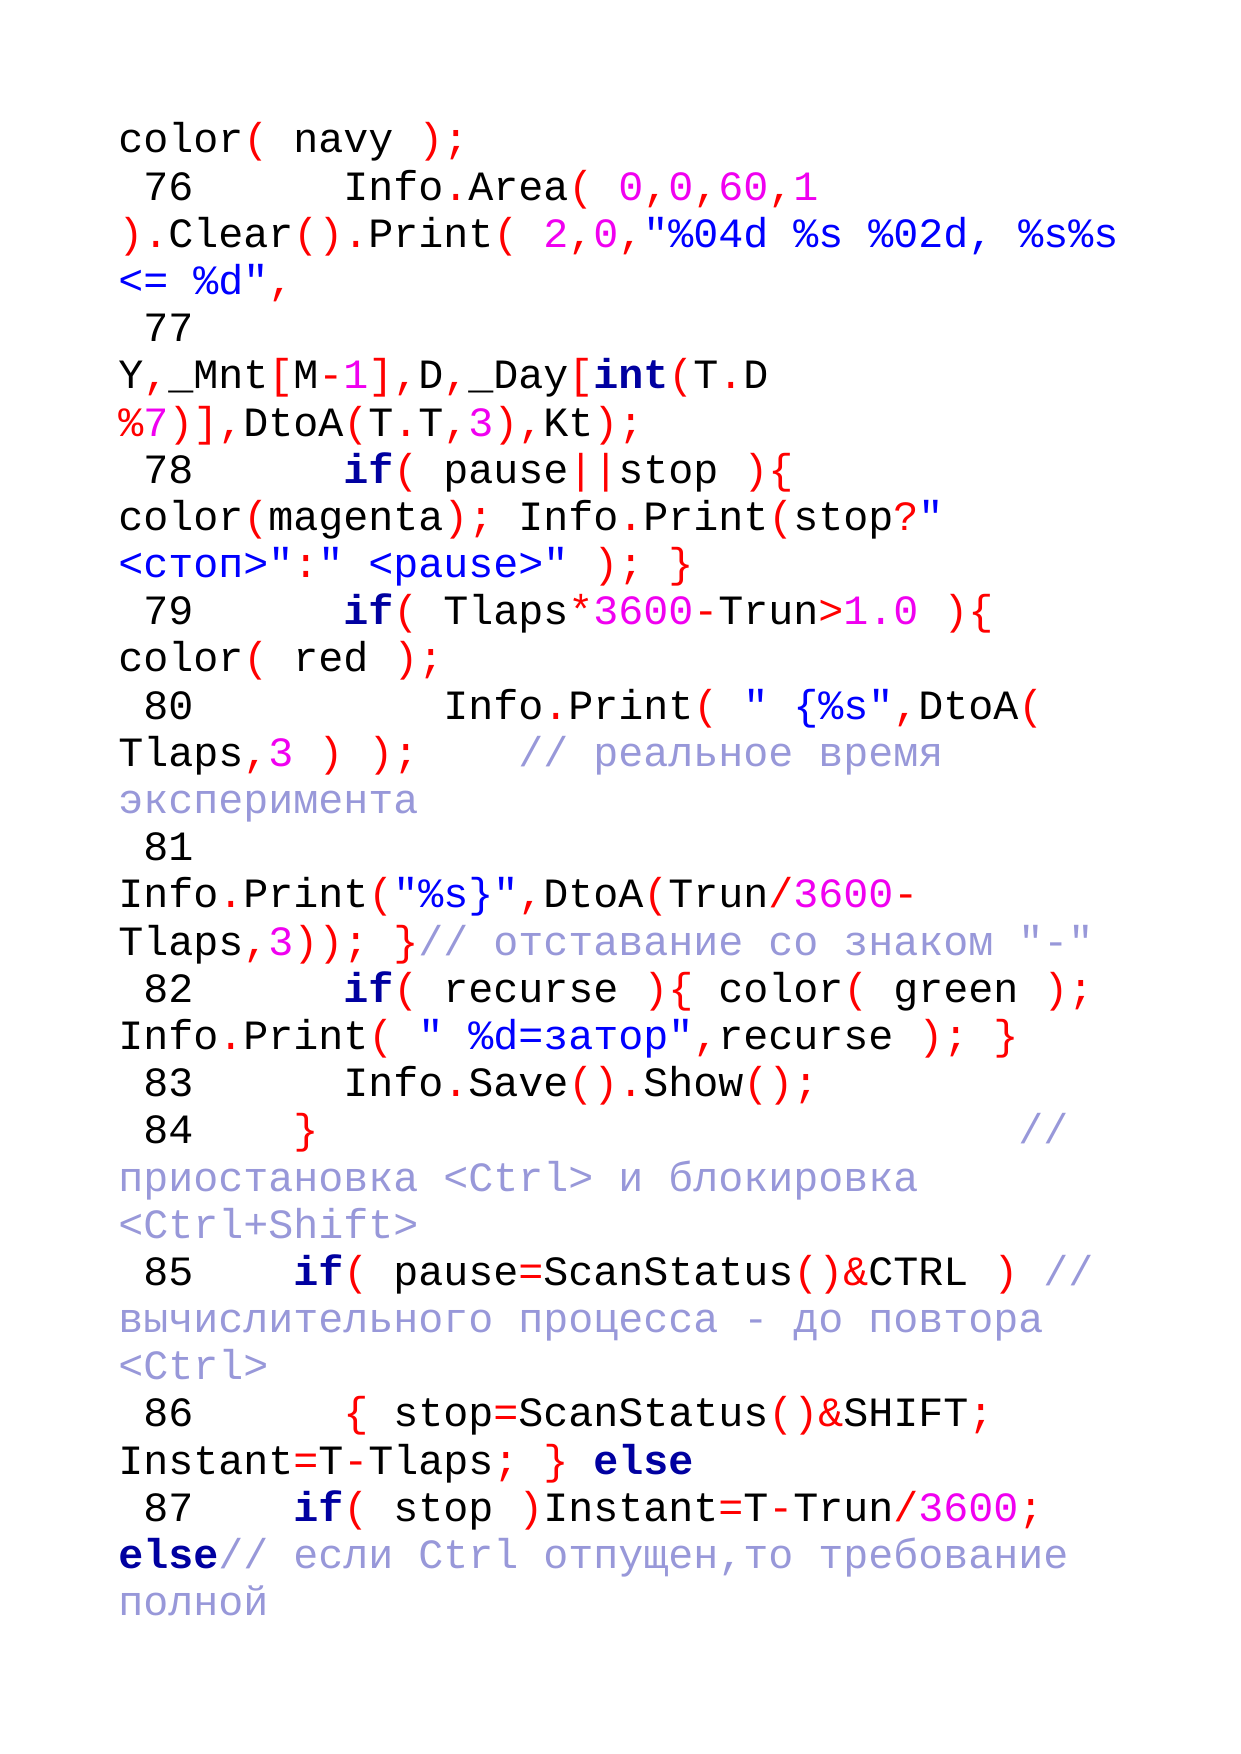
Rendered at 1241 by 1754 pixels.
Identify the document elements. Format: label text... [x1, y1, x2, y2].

subtitle 76 Info.Area( 0,0,60,1 ).Clear().Print( 2,0,"%04d %s %02d, %s%s <= %d", [118, 165, 1122, 307]
subtitle 83 Info.Save().Show(); [568, 1062, 643, 1109]
subtitle 80 Info.Print( " {%s",DtoA( Tlaps,3 ) ); // реальное время эксперимента [118, 684, 1122, 826]
subtitle 77 Y,_Mnt[M-1],D,_Day[int(T.D%7)],DtoA(T.T,3),Kt); [118, 307, 1122, 448]
subtitle 79 if( Tlaps*3600-Trun>1.0 ){ color( red ); [118, 590, 1122, 684]
subtitle 83 Info.Save().Show(); [118, 1062, 343, 1109]
subtitle 85 if( pause=ScanStatus()&CTRL ) // вычислительного процесса - до повтора <Ctrl> [118, 1251, 1122, 1392]
subtitle 87 if( stop )Instant=T-Trun/3600; else// если Ctrl отпущен,то требование полной [118, 1487, 1122, 1628]
subtitle 82 if( recurse ){ color( green ); Info.Print( " %d=затор",recurse ); } [118, 967, 1122, 1062]
subtitle 75 { TextContext Save( true ); color( navy ); [418, 118, 1122, 165]
subtitle 75 { TextContext Save( true ); color( navy ); [243, 118, 293, 165]
subtitle 84 } // приостановка <Ctrl> и блокировка <Ctrl+Shift> [118, 1109, 1122, 1251]
subtitle 81 Info.Print("%s}",DtoA(Trun/3600-Tlaps,3)); }// отставание со знаком "-" [118, 826, 1122, 967]
subtitle 83 Info.Save().Show(); [443, 1062, 468, 1109]
subtitle 86 { stop=ScanStatus()&SHIFT; Instant=T-Tlaps; } else [118, 1392, 393, 1487]
subtitle 78 if( pause||stop ){ color(magenta); Info.Print(stop?" <стоп>":" <pause>" ); } [118, 448, 1122, 590]
subtitle 86 { stop=ScanStatus()&SHIFT; Instant=T-Tlaps; } else [493, 1392, 1122, 1487]
subtitle 83 Info.Save().Show(); [743, 1062, 1122, 1109]
